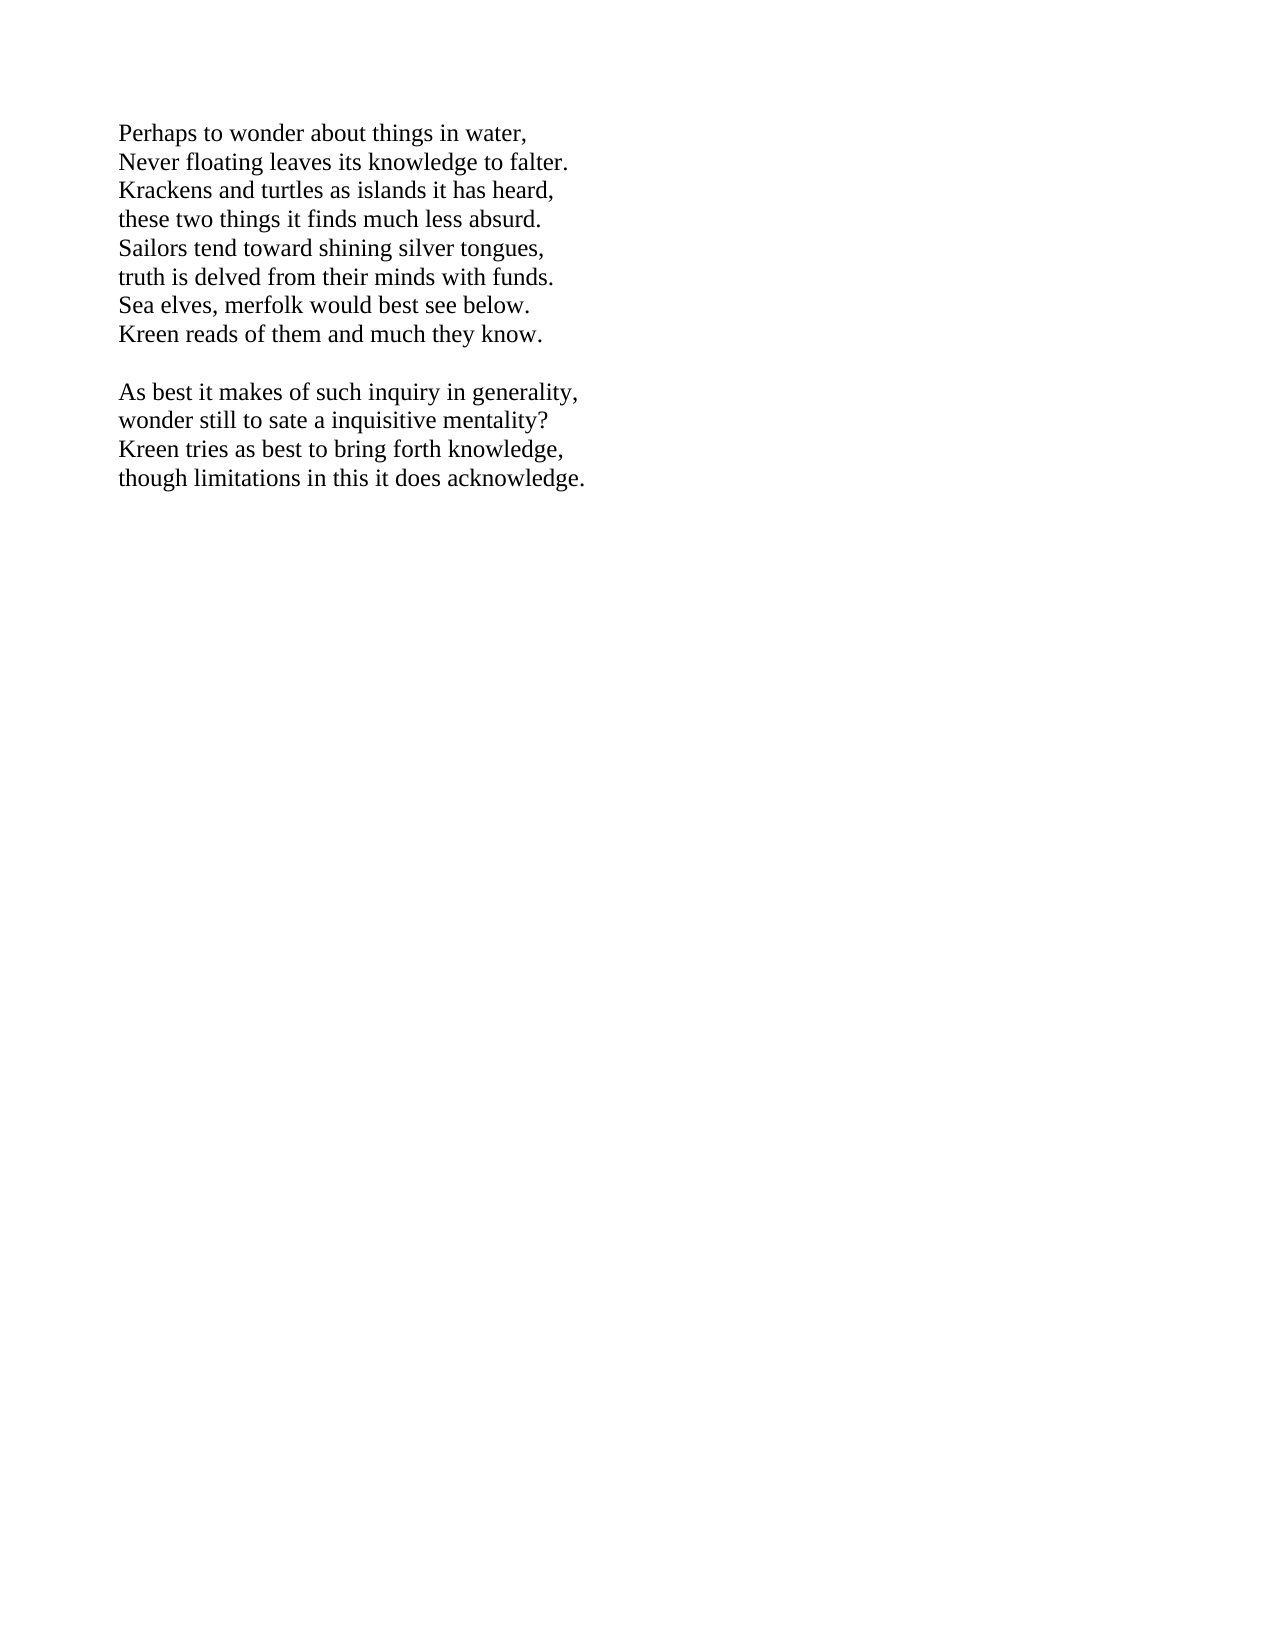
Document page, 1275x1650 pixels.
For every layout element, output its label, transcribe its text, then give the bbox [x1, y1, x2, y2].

text Never floating leaves its knowledge to falter. [118, 147, 1157, 176]
text Sea elves, merfolk would best see below. [118, 291, 1157, 319]
text though limitations in this it does acknowledge. [118, 463, 1157, 492]
text Sailors tend toward shining silver tongues, [118, 233, 1157, 262]
text Krackens and turtles as islands it has heard, [118, 176, 1157, 204]
text wonder still to sate a inquisitive mentality? [118, 406, 1157, 434]
text Kreen tries as best to bring forth knowledge, [118, 434, 1157, 463]
text truth is delved from their minds with funds. [118, 262, 1157, 291]
text Perhaps to wonder about things in water, [118, 118, 1157, 147]
text these two things it finds much less absurd. [118, 204, 1157, 233]
text As best it makes of such inquiry in generality, [118, 377, 1157, 406]
text Kreen reads of them and much they know. [118, 319, 1157, 348]
